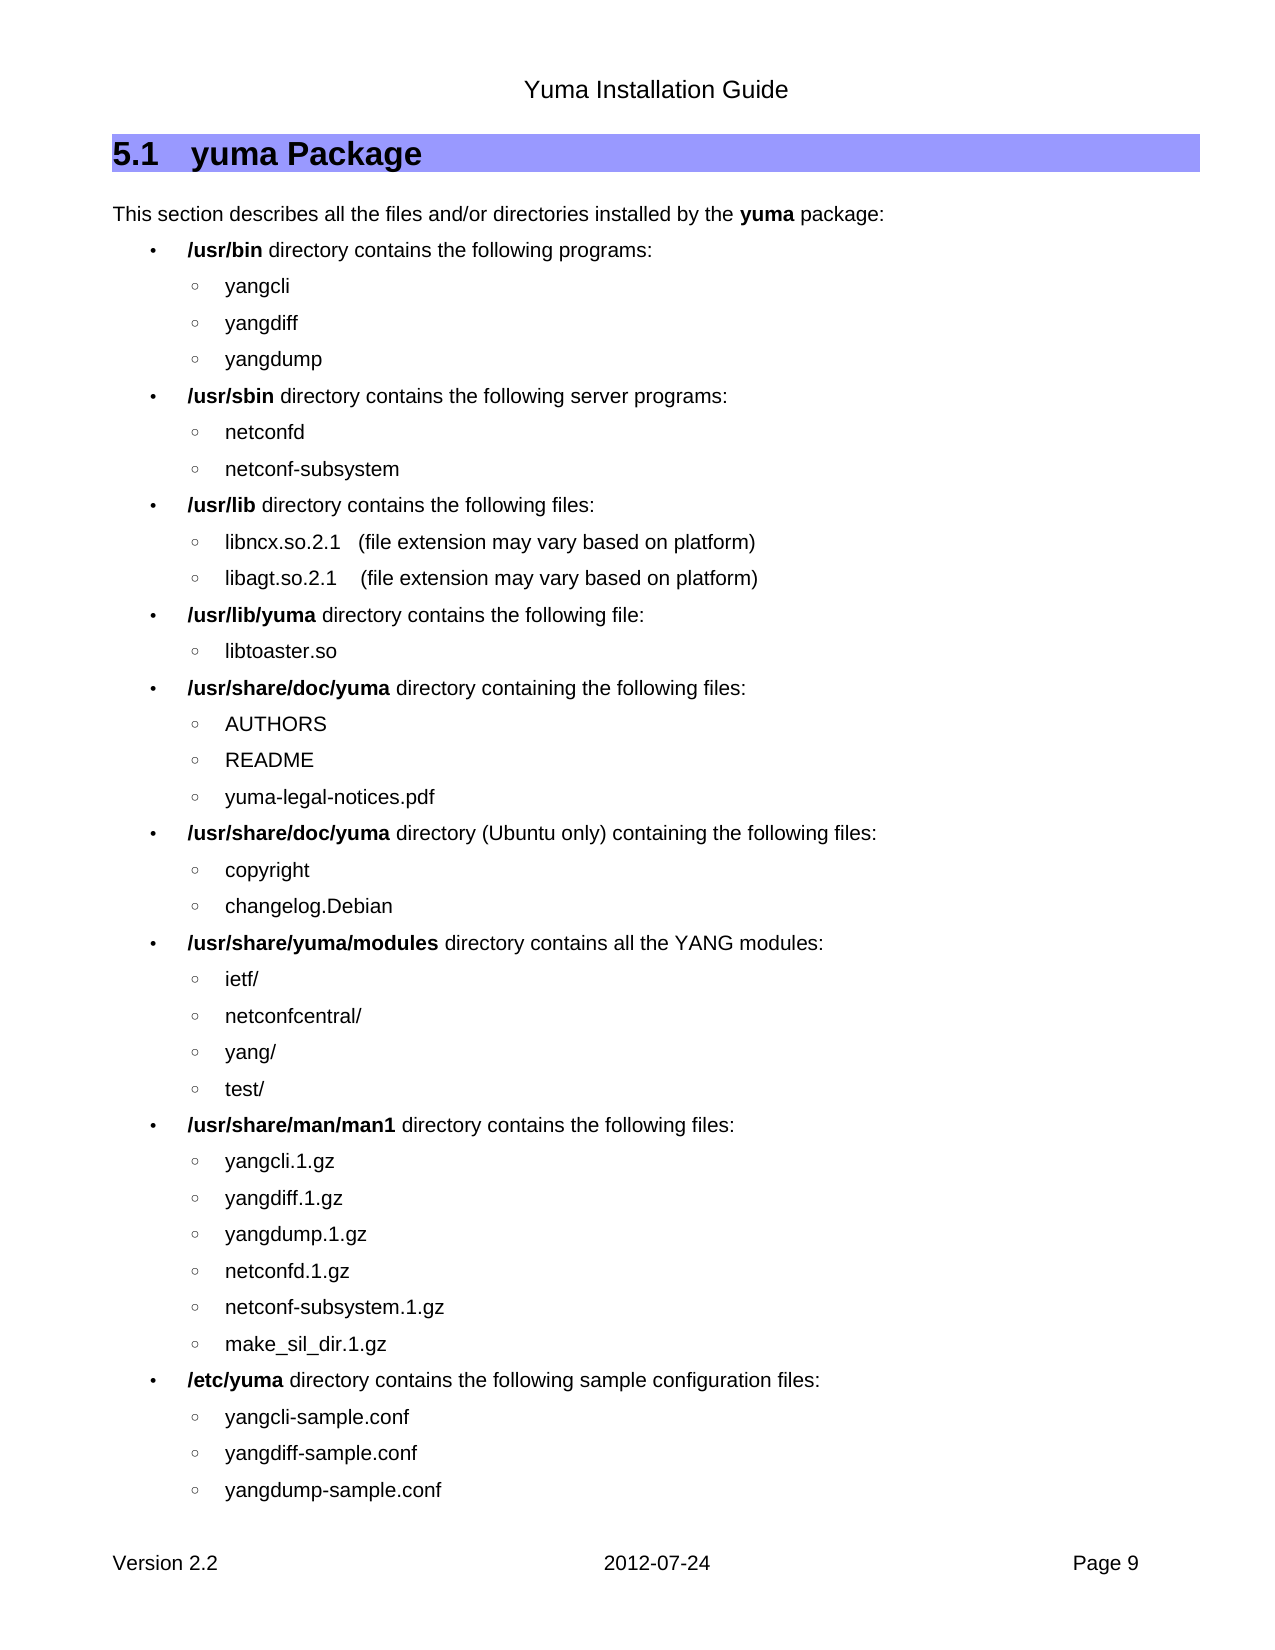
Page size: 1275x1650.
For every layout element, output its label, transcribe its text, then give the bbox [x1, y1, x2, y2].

text This section describes all the files and/or directories installed by the yuma package: [112, 201, 1200, 225]
list yuma-legal-notices.pdf [187, 785, 1200, 809]
list /usr/bin directory contains the following programs: [150, 238, 1200, 262]
list yangcli.1.gz [187, 1149, 1200, 1173]
list yangdiff [187, 311, 1200, 335]
list /etc/yuma directory contains the following sample configuration files: [150, 1368, 1200, 1392]
list make_sil_dir.1.gz [187, 1332, 1200, 1356]
list libtoaster.so [187, 639, 1200, 663]
list netconfcentral/ [187, 1003, 1200, 1027]
list copyright [187, 858, 1200, 882]
list netconfd [187, 420, 1200, 444]
list yang/ [187, 1040, 1200, 1064]
list netconfd.1.gz [187, 1259, 1200, 1283]
list /usr/share/man/man1 directory contains the following files: [150, 1113, 1200, 1137]
list yangdump.1.gz [187, 1222, 1200, 1246]
list changelog.Debian [187, 894, 1200, 918]
list ietf/ [187, 967, 1200, 991]
list libagt.so.2.1 (file extension may vary based on platform) [187, 566, 1200, 590]
list yangdump-sample.conf [187, 1477, 1200, 1501]
list README [187, 748, 1200, 772]
list netconf-subsystem.1.gz [187, 1295, 1200, 1319]
subtitle yuma Package [112, 134, 1200, 172]
list test/ [187, 1076, 1200, 1100]
list /usr/share/doc/yuma directory containing the following files: [150, 675, 1200, 699]
list /usr/share/yuma/modules directory contains all the YANG modules: [150, 931, 1200, 954]
list yangdiff-sample.conf [187, 1441, 1200, 1465]
list /usr/lib directory contains the following files: [150, 493, 1200, 517]
list /usr/lib/yuma directory contains the following file: [150, 602, 1200, 626]
list yangcli [187, 274, 1200, 298]
list yangdiff.1.gz [187, 1186, 1200, 1210]
list /usr/share/doc/yuma directory (Ubuntu only) containing the following files: [150, 821, 1200, 845]
list AUTHORS [187, 712, 1200, 736]
list /usr/sbin directory contains the following server programs: [150, 384, 1200, 408]
list yangdump [187, 347, 1200, 371]
list netconf-subsystem [187, 457, 1200, 481]
list yangcli-sample.conf [187, 1404, 1200, 1428]
list libncx.so.2.1 (file extension may vary based on platform) [187, 529, 1200, 553]
